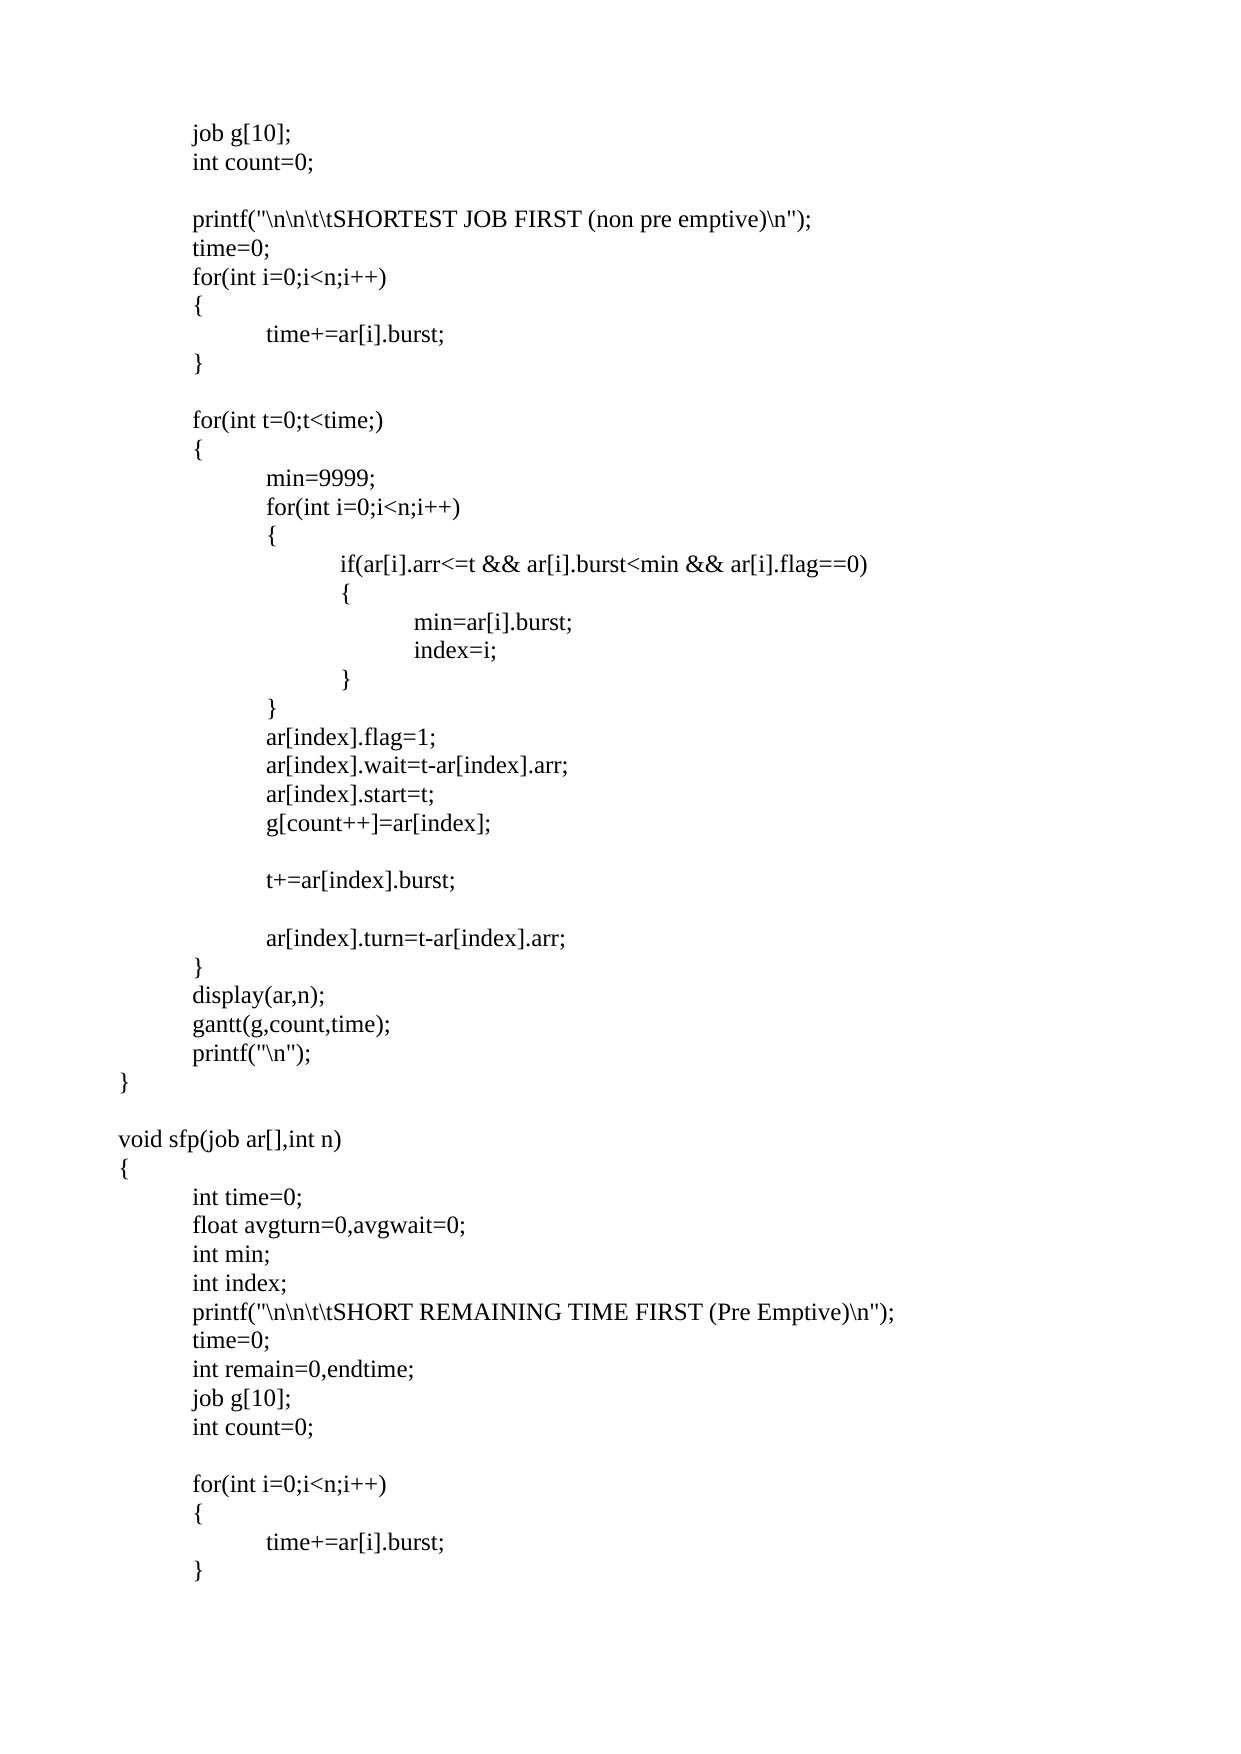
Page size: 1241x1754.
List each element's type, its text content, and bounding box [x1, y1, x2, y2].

text ar[index].flag=1; [118, 722, 1122, 751]
text time=0; [118, 1326, 1122, 1354]
text } [118, 693, 1122, 722]
text if(ar[i].arr<=t && ar[i].burst<min && ar[i].flag==0) [118, 549, 1122, 578]
text gantt(g,count,time); [118, 1009, 1122, 1038]
text t+=ar[index].burst; [118, 866, 1122, 894]
text } [118, 664, 1122, 693]
text } [118, 348, 1122, 377]
text int index; [118, 1268, 1122, 1297]
text ar[index].wait=t-ar[index].arr; [118, 751, 1122, 779]
text time+=ar[i].burst; [118, 319, 1122, 348]
text g[count++]=ar[index]; [118, 808, 1122, 837]
text job g[10]; [118, 118, 1122, 147]
text ar[index].turn=t-ar[index].arr; [118, 923, 1122, 952]
text min=ar[i].burst; [118, 607, 1122, 636]
text ar[index].start=t; [118, 779, 1122, 808]
text { [118, 521, 1122, 549]
text } [118, 952, 1122, 981]
text printf("\n"); [118, 1038, 1122, 1067]
text printf("\n\n\t\tSHORTEST JOB FIRST (non pre emptive)\n"); [118, 204, 1122, 233]
text { [118, 1498, 1122, 1527]
text for(int i=0;i<n;i++) [118, 1469, 1122, 1498]
text int time=0; [118, 1182, 1122, 1211]
text float avgturn=0,avgwait=0; [118, 1211, 1122, 1239]
text index=i; [118, 636, 1122, 664]
text printf("\n\n\t\tSHORT REMAINING TIME FIRST (Pre Emptive)\n"); [118, 1297, 1122, 1326]
text { [118, 434, 1122, 463]
text int count=0; [118, 1412, 1122, 1441]
text int count=0; [118, 147, 1122, 176]
text } [118, 1067, 1122, 1096]
text display(ar,n); [118, 981, 1122, 1009]
text time=0; [118, 233, 1122, 262]
text { [118, 1153, 1122, 1182]
text for(int i=0;i<n;i++) [118, 262, 1122, 291]
text { [118, 578, 1122, 607]
text time+=ar[i].burst; [118, 1527, 1122, 1556]
text for(int i=0;i<n;i++) [118, 492, 1122, 521]
text min=9999; [118, 463, 1122, 492]
text job g[10]; [118, 1383, 1122, 1412]
text int min; [118, 1239, 1122, 1268]
text { [118, 291, 1122, 319]
text } [118, 1556, 1122, 1584]
text for(int t=0;t<time;) [118, 406, 1122, 434]
text void sfp(job ar[],int n) [118, 1124, 1122, 1153]
text int remain=0,endtime; [118, 1354, 1122, 1383]
